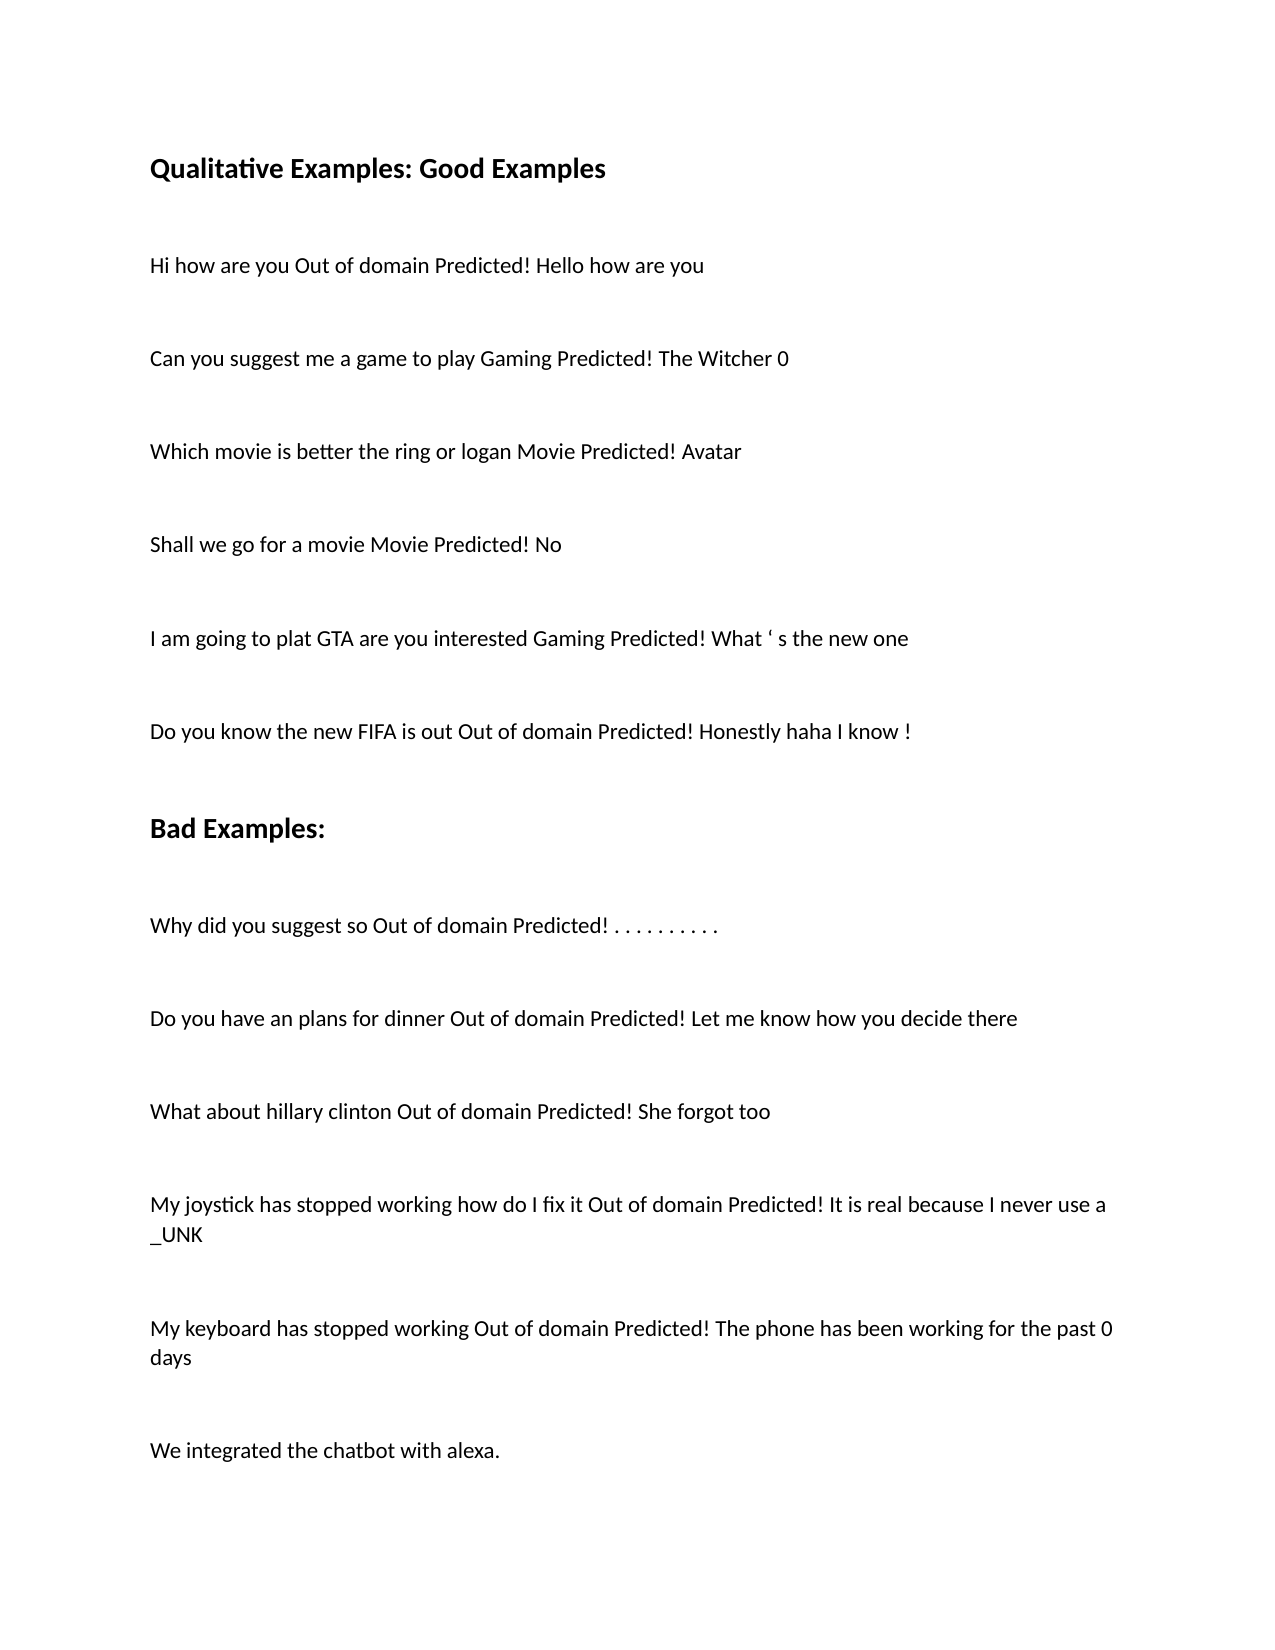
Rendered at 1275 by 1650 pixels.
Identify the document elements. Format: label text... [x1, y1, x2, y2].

text Why did you suggest so Out of domain Predicted! . . . . . . . . . . [150, 911, 1125, 939]
text Bad Examples: [150, 810, 1125, 846]
text My keyboard has stopped working Out of domain Predicted! The phone has been working for the past 0 days [150, 1314, 1125, 1372]
text Which movie is better the ring or logan Movie Predicted! Avatar [150, 437, 1125, 466]
text Shall we go for a movie Movie Predicted! No [150, 531, 1125, 559]
text I am going to plat GTA are you interested Gaming Predicted! What ‘ s the new one [150, 624, 1125, 652]
text Qualitative Examples: Good Examples [150, 150, 1125, 186]
text Do you know the new FIFA is out Out of domain Predicted! Honestly haha I know ! [150, 717, 1125, 745]
text Do you have an plans for dinner Out of domain Predicted! Let me know how you decide there [150, 1004, 1125, 1032]
text What about hillary clinton Out of domain Predicted! She forgot too [150, 1097, 1125, 1126]
text My joystick has stopped working how do I fix it Out of domain Predicted! It is real because I never use a _UNK [150, 1191, 1125, 1248]
text We integrated the chatbot with alexa. [150, 1437, 1125, 1465]
text Hi how are you Out of domain Predicted! Hello how are you [150, 251, 1125, 279]
text Can you suggest me a game to play Gaming Predicted! The Witcher 0 [150, 344, 1125, 372]
